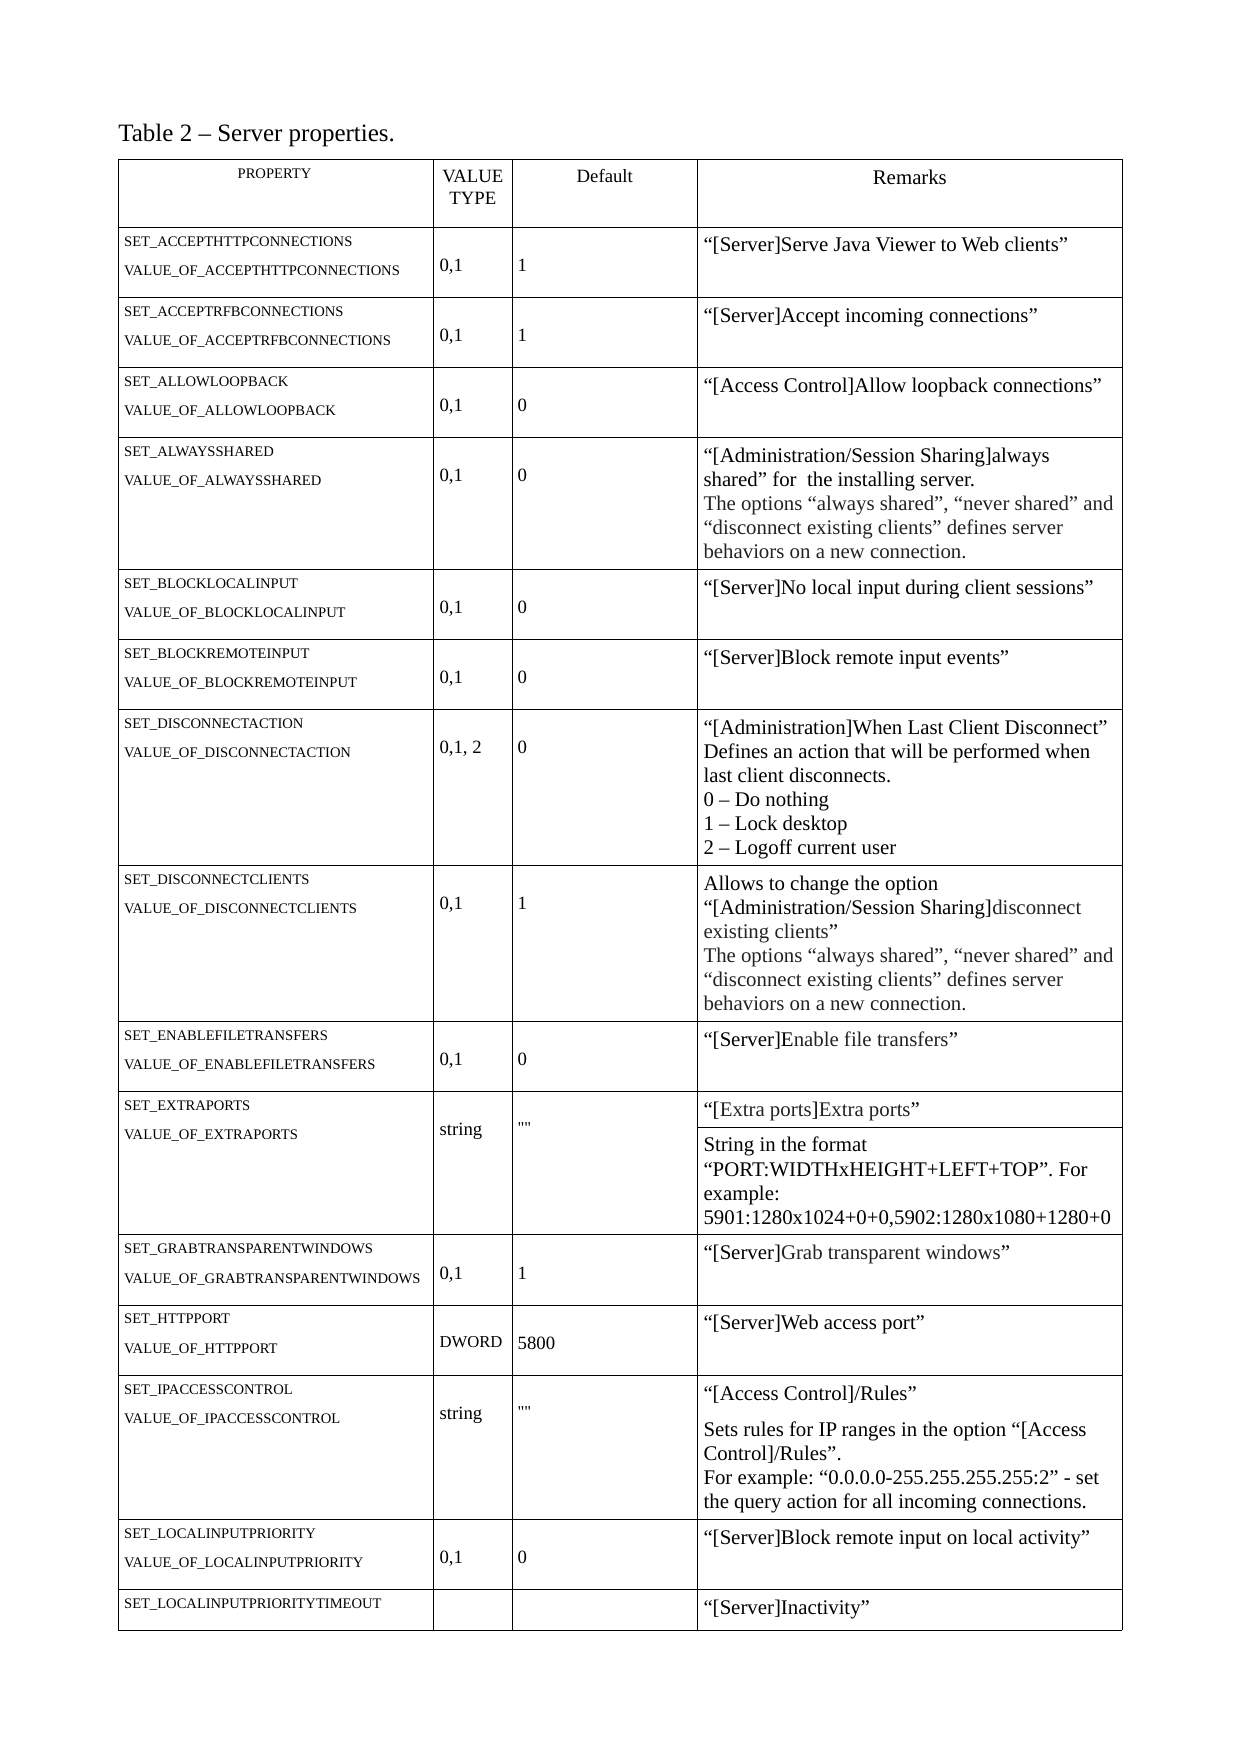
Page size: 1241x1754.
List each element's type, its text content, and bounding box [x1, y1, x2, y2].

table_header Default [513, 160, 697, 227]
table_cell 0 [513, 1520, 697, 1589]
table_cell SET_BLOCKLOCALINPUT VALUE_OF_BLOCKLOCALINPUT [119, 570, 433, 639]
table_cell 0,1 [434, 866, 512, 1021]
table_cell “[Server]Grab transparent windows” [698, 1235, 1122, 1304]
table_header Remarks [698, 160, 1122, 227]
table_cell SET_ACCEPTRFBCONNECTIONS VALUE_OF_ACCEPTRFBCONNECTIONS [119, 298, 433, 367]
table_cell String in the format “PORT:WIDTHxHEIGHT+LEFT+TOP”. For example: 5901:1280x1024+0+0,5902:1280x1080+1280+0 [698, 1128, 1122, 1234]
table_cell string [434, 1092, 512, 1234]
table_cell SET_LOCALINPUTPRIORITYTIMEOUT [119, 1590, 433, 1630]
table_cell DWORD [434, 1306, 512, 1374]
table_cell 0,1 [434, 570, 512, 639]
table_cell "" [513, 1376, 697, 1519]
table_cell SET_DISCONNECTCLIENTS VALUE_OF_DISCONNECTCLIENTS [119, 866, 433, 1021]
table_cell 0,1, 2 [434, 710, 512, 865]
table_cell SET_LOCALINPUTPRIORITY VALUE_OF_LOCALINPUTPRIORITY [119, 1520, 433, 1589]
table_cell “[Extra ports]Extra ports” [698, 1092, 1122, 1127]
table_cell “[Server]Web access port” [698, 1306, 1122, 1374]
table_header VALUE TYPE [434, 160, 512, 227]
table_cell 0,1 [434, 228, 512, 297]
table_cell 1 [513, 866, 697, 1021]
table_cell 0 [513, 570, 697, 639]
table_cell 0,1 [434, 1022, 512, 1091]
table_cell 0,1 [434, 640, 512, 709]
table_cell “[Server]Enable file transfers” [698, 1022, 1122, 1091]
table_cell 1 [513, 228, 697, 297]
table_cell SET_DISCONNECTACTION VALUE_OF_DISCONNECTACTION [119, 710, 433, 865]
table_cell SET_ACCEPTHTTPCONNECTIONS VALUE_OF_ACCEPTHTTPCONNECTIONS [119, 228, 433, 297]
table_cell 0 [513, 438, 697, 569]
table_cell 0 [513, 640, 697, 709]
table_cell “[Access Control]Allow loopback connections” [698, 368, 1122, 437]
table_cell Allows to change the option “[Administration/Session Sharing]disconnect existing clients” The options “always shared”, “never shared” and “disconnect existing clients” defines server behaviors on a new connection. [698, 866, 1122, 1021]
table_cell 0,1 [434, 298, 512, 367]
table_cell 1 [513, 1235, 697, 1304]
table_cell 0,1 [434, 1235, 512, 1304]
table_cell SET_IPACCESSCONTROL VALUE_OF_IPACCESSCONTROL [119, 1376, 433, 1519]
table_cell SET_GRABTRANSPARENTWINDOWS VALUE_OF_GRABTRANSPARENTWINDOWS [119, 1235, 433, 1304]
table_cell SET_BLOCKREMOTEINPUT VALUE_OF_BLOCKREMOTEINPUT [119, 640, 433, 709]
table_cell 0,1 [434, 438, 512, 569]
text Table 2 – Server properties. [118, 118, 1122, 147]
table_cell 0,1 [434, 368, 512, 437]
table_cell 1 [513, 298, 697, 367]
table_cell 0,1 [434, 1520, 512, 1589]
table_cell [434, 1590, 512, 1630]
table_cell “[Server]Accept incoming connections” [698, 298, 1122, 367]
table_cell “[Access Control]/Rules” Sets rules for IP ranges in the option “[Access Control]/Rules”. For example: “0.0.0.0-255.255.255.255:2” - set the query action for all incoming connections. [698, 1376, 1122, 1519]
table_cell “[Server]Block remote input on local activity” [698, 1520, 1122, 1589]
table_cell string [434, 1376, 512, 1519]
table_cell [513, 1590, 697, 1630]
table_cell “[Server]Inactivity” [698, 1590, 1122, 1630]
table_cell SET_HTTPPORT VALUE_OF_HTTPPORT [119, 1306, 433, 1374]
table_cell “[Server]Serve Java Viewer to Web clients” [698, 228, 1122, 297]
table_cell 0 [513, 710, 697, 865]
table_cell 0 [513, 1022, 697, 1091]
table_cell 0 [513, 368, 697, 437]
table_cell "" [513, 1092, 697, 1234]
table_cell “[Server]No local input during client sessions” [698, 570, 1122, 639]
table_cell 5800 [513, 1306, 697, 1374]
table_cell SET_ALLOWLOOPBACK VALUE_OF_ALLOWLOOPBACK [119, 368, 433, 437]
table_cell SET_ALWAYSSHARED VALUE_OF_ALWAYSSHARED [119, 438, 433, 569]
table_cell “[Administration/Session Sharing]always shared” for the installing server. The options “always shared”, “never shared” and “disconnect existing clients” defines server behaviors on a new connection. [698, 438, 1122, 569]
table_cell “[Administration]When Last Client Disconnect” Defines an action that will be performed when last client disconnects. 0 – Do nothing 1 – Lock desktop 2 – Logoff current user [698, 710, 1122, 865]
table_cell SET_EXTRAPORTS VALUE_OF_EXTRAPORTS [119, 1092, 433, 1234]
table_cell “[Server]Block remote input events” [698, 640, 1122, 709]
table_cell SET_ENABLEFILETRANSFERS VALUE_OF_ENABLEFILETRANSFERS [119, 1022, 433, 1091]
table_header PROPERTY [119, 160, 433, 227]
